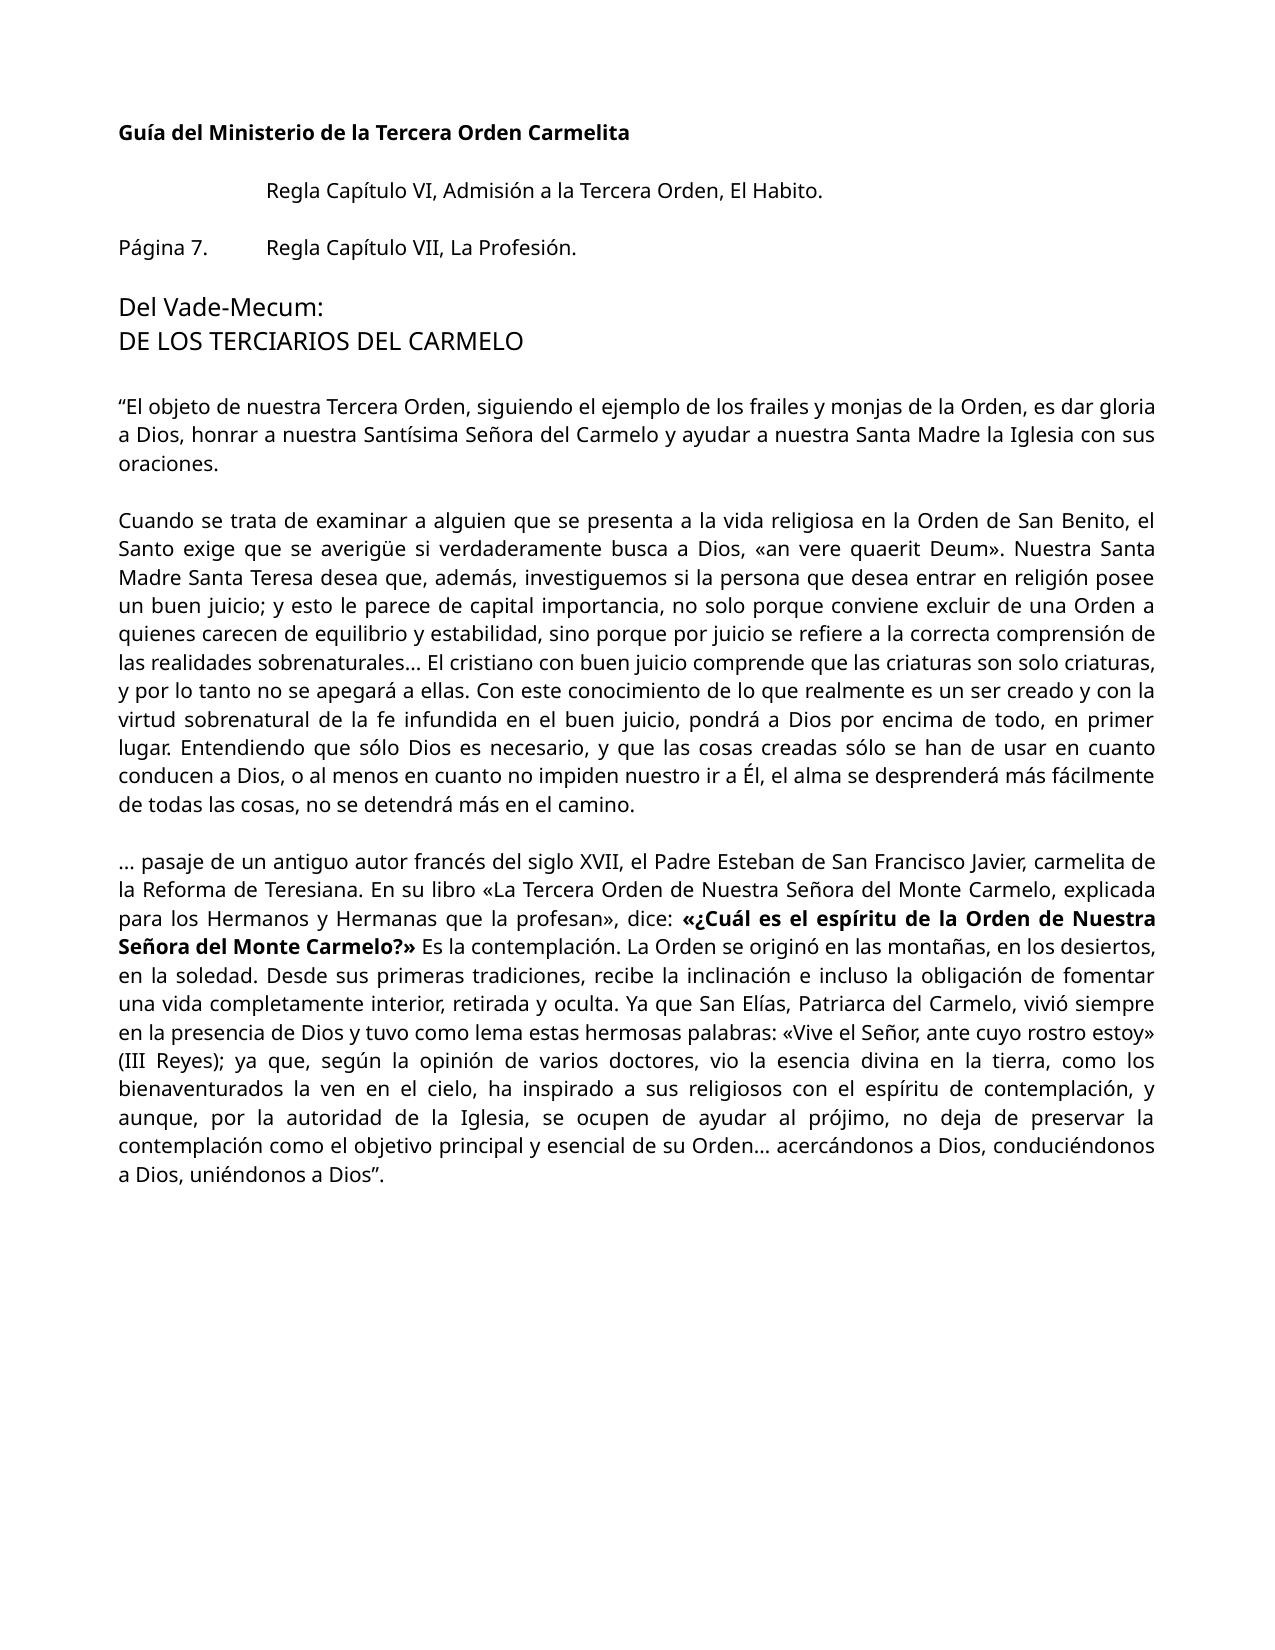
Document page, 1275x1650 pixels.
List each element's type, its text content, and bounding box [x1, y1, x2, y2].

text DE LOS TERCIARIOS DEL CARMELO [118, 324, 1157, 358]
text Cuando se trata de examinar a alguien que se presenta a la vida religiosa en la Orden de San Benito, el Santo exige que se averigüe si verdaderamente busca a Dios, «an vere quaerit Deum». Nuestra Santa Madre Santa Teresa desea que, además, investiguemos si la persona que desea entrar en religión posee un buen juicio; y esto le parece de capital importancia, no solo porque conviene excluir de una Orden a quienes carecen de equilibrio y estabilidad, sino porque por juicio se refiere a la correcta comprensión de las realidades sobrenaturales... El cristiano con buen juicio comprende que las criaturas son solo criaturas, y por lo tanto no se apegará a ellas. Con este conocimiento de lo que realmente es un ser creado y con la virtud sobrenatural de la fe infundida en el buen juicio, pondrá a Dios por encima de todo, en primer lugar. Entendiendo que sólo Dios es necesario, y que las cosas creadas sólo se han de usar en cuanto conducen a Dios, o al menos en cuanto no impiden nuestro ir a Él, el alma se desprenderá más fácilmente de todas las cosas, no se detendrá más en el camino. [118, 506, 1157, 818]
text Del Vade-Mecum: [118, 290, 1157, 324]
text “El objeto de nuestra Tercera Orden, siguiendo el ejemplo de los frailes y monjas de la Orden, es dar gloria a Dios, honrar a nuestra Santísima Señora del Carmelo y ayudar a nuestra Santa Madre la Iglesia con sus oraciones. [118, 392, 1157, 477]
text Regla Capítulo VI, Admisión a la Tercera Orden, El Habito. [118, 176, 1157, 204]
text ... pasaje de un antiguo autor francés del siglo XVII, el Padre Esteban de San Francisco Javier, carmelita de la Reforma de Teresiana. En su libro «La Tercera Orden de Nuestra Señora del Monte Carmelo, explicada para los Hermanos y Hermanas que la profesan», dice: «¿Cuál es el espíritu de la Orden de Nuestra Señora del Monte Carmelo?» Es la contemplación. La Orden se originó en las montañas, en los desiertos, en la soledad. Desde sus primeras tradiciones, recibe la inclinación e incluso la obligación de fomentar una vida completamente interior, retirada y oculta. Ya que San Elías, Patriarca del Carmelo, vivió siempre en la presencia de Dios y tuvo como lema estas hermosas palabras: «Vive el Señor, ante cuyo rostro estoy» (III Reyes); ya que, según la opinión de varios doctores, vio la esencia divina en la tierra, como los bienaventurados la ven en el cielo, ha inspirado a sus religiosos con el espíritu de contemplación, y aunque, por la autoridad de la Iglesia, se ocupen de ayudar al prójimo, no deja de preservar la contemplación como el objetivo principal y esencial de su Orden… acercándonos a Dios, conduciéndonos a Dios, uniéndonos a Dios”. [118, 847, 1157, 1188]
text Página 7. Regla Capítulo VII, La Profesión. [118, 233, 1157, 261]
